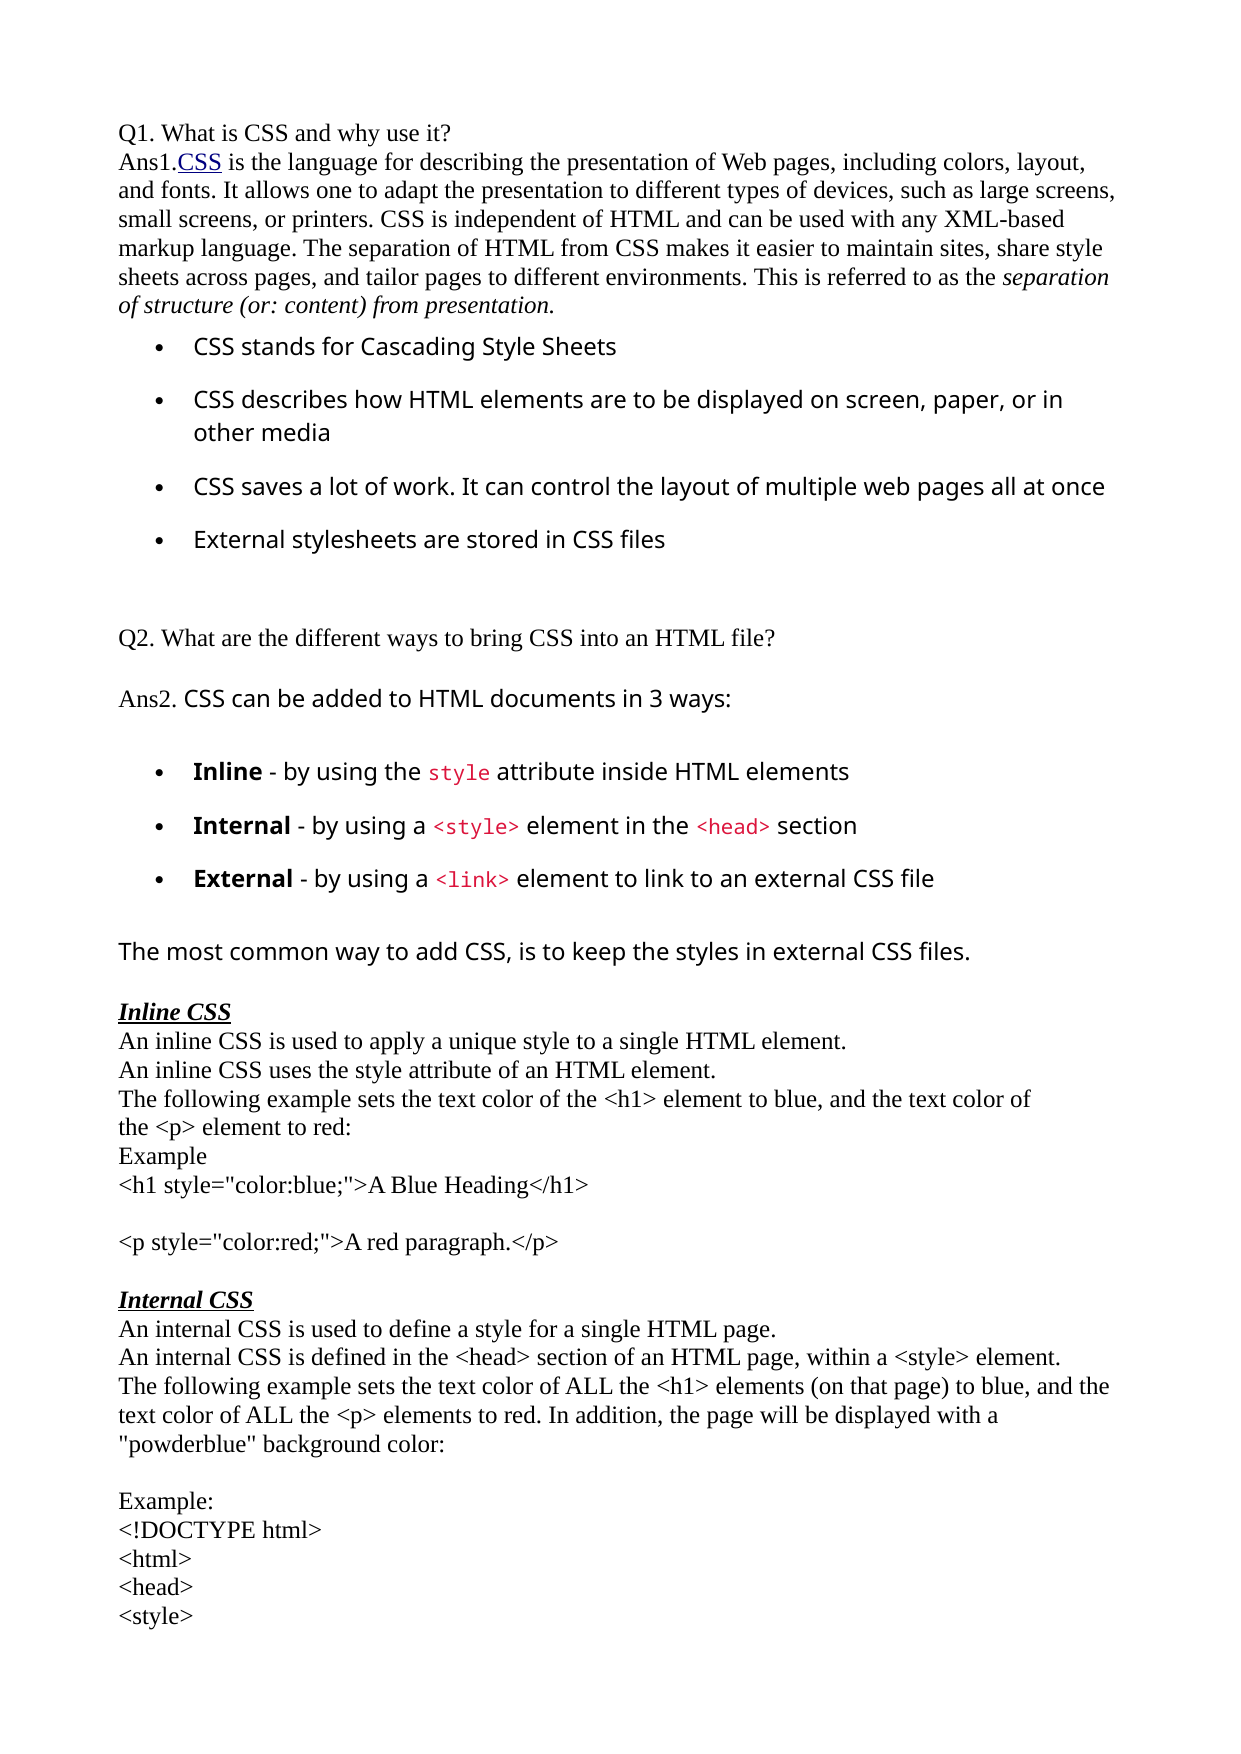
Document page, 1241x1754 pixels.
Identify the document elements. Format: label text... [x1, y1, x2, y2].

text Ans1.CSS is the language for describing the presentation of Web pages, including colors, layout, and fonts. It allows one to adapt the presentation to different types of devices, such as large screens, small screens, or printers. CSS is independent of HTML and can be used with any XML-based markup language. The separation of HTML from CSS makes it easier to maintain sites, share style sheets across pages, and tailor pages to different environments. This is referred to as the separation of structure (or: content) from presentation. [118, 147, 1122, 319]
text An internal CSS is used to define a style for a single HTML page. [118, 1314, 1122, 1342]
text Q1. What is CSS and why use it? [118, 118, 1122, 147]
text <h1 style="color:blue;">A Blue Heading</h1> <p style="color:red;">A red paragraph.</p> [118, 1170, 1122, 1256]
text The most common way to add CSS, is to keep the styles in external CSS files. [118, 935, 1122, 967]
list CSS stands for Cascading Style Sheets [156, 330, 1122, 362]
text Inline CSS [118, 997, 1122, 1026]
list External - by using a <link> element to link to an external CSS file [156, 862, 1122, 894]
text An internal CSS is defined in the <head> section of an HTML page, within a <style> element. [118, 1342, 1122, 1371]
text Example [118, 1141, 1122, 1170]
list CSS describes how HTML elements are to be displayed on screen, paper, or in other media [156, 383, 1122, 448]
list CSS saves a lot of work. It can control the layout of multiple web pages all at once [156, 469, 1122, 502]
list Inline - by using the style attribute inside HTML elements [156, 755, 1122, 788]
text Internal CSS [118, 1285, 1122, 1314]
text <!DOCTYPE html> <html> <head> <style> [118, 1515, 1122, 1630]
text The following example sets the text color of ALL the <h1> elements (on that page) to blue, and the text color of ALL the <p> elements to red. In addition, the page will be displayed with a "powderblue" background color: [118, 1371, 1122, 1457]
text Ans2. CSS can be added to HTML documents in 3 ways: [118, 682, 1122, 714]
text Q2. What are the different ways to bring CSS into an HTML file? [118, 623, 1122, 652]
text The following example sets the text color of the <h1> element to blue, and the text color of the <p> element to red: [118, 1084, 1122, 1141]
list External stylesheets are stored in CSS files [156, 523, 1122, 555]
text Example: [118, 1486, 1122, 1515]
text An inline CSS is used to apply a unique style to a single HTML element. [118, 1026, 1122, 1055]
list Internal - by using a <style> element in the <head> section [156, 808, 1122, 841]
text An inline CSS uses the style attribute of an HTML element. [118, 1055, 1122, 1084]
